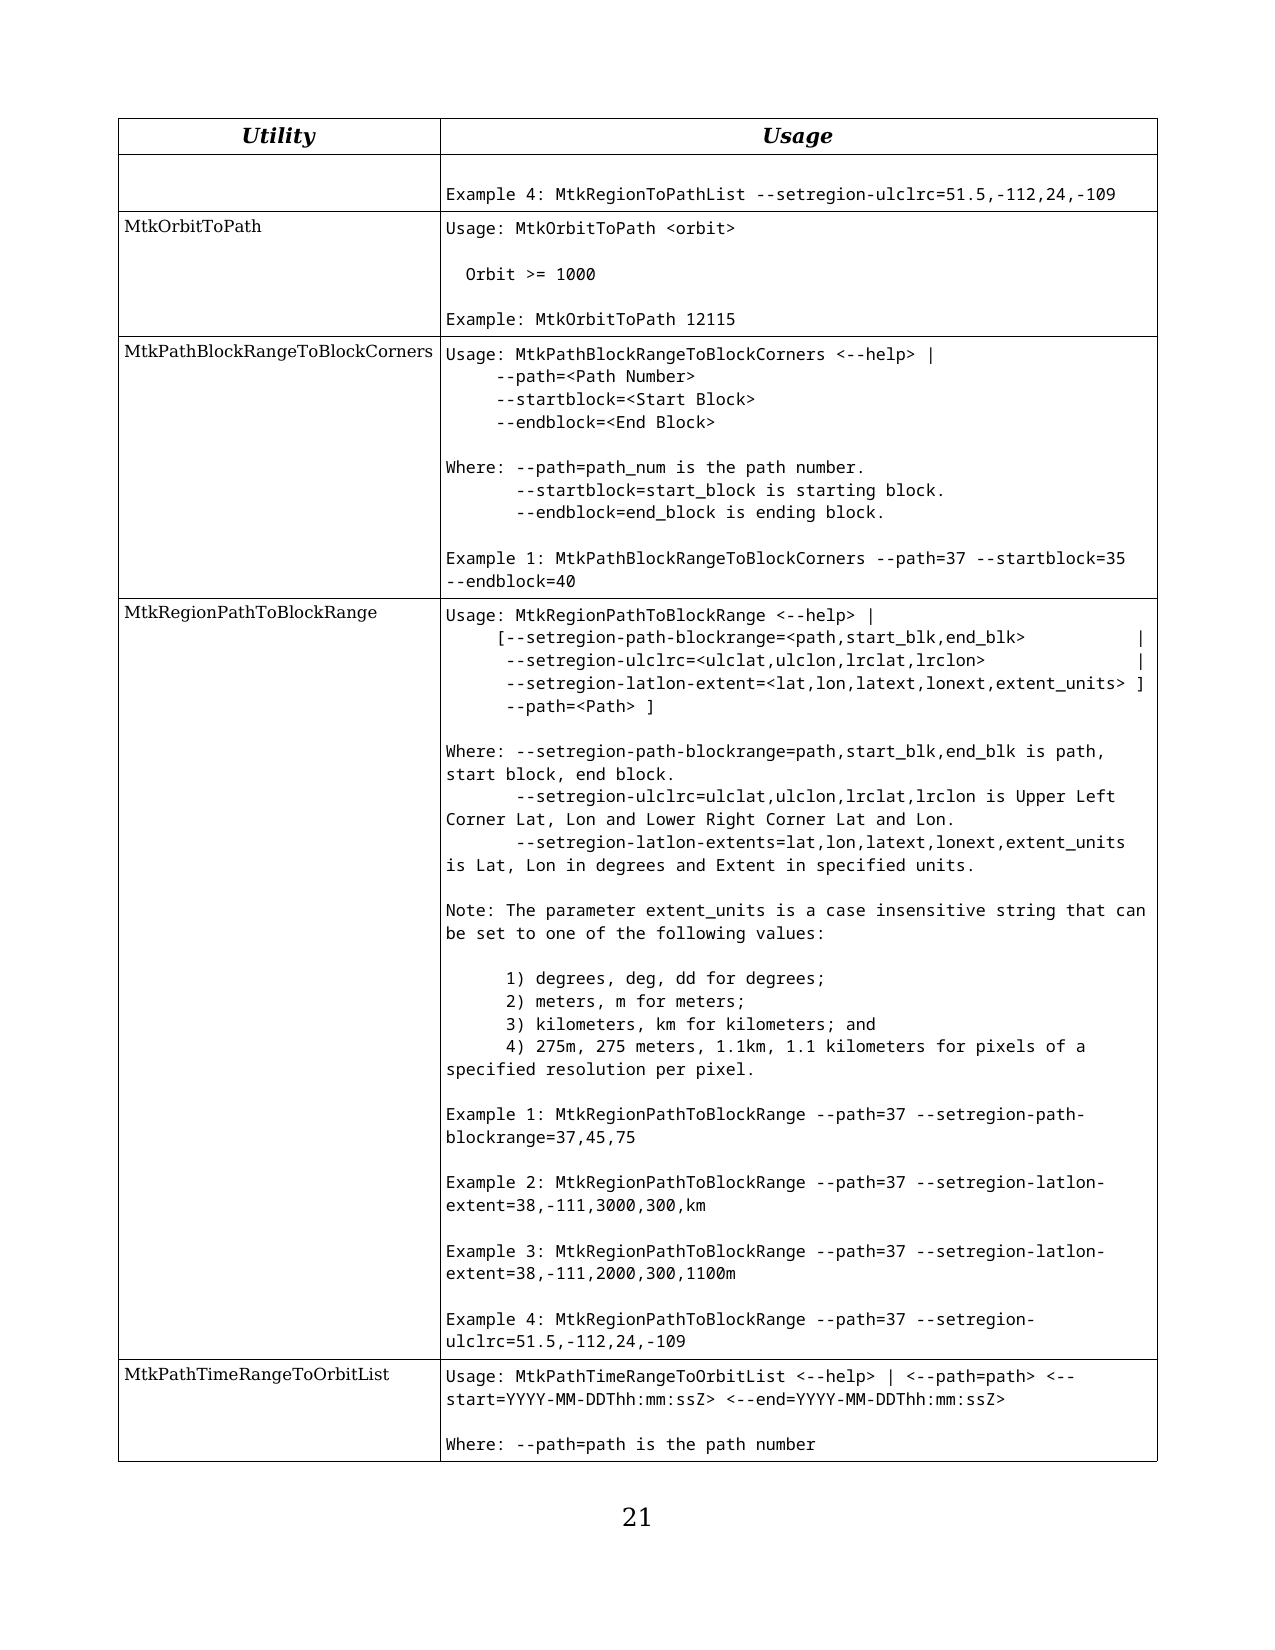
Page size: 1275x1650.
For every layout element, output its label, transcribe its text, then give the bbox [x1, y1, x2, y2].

table_header Usage [441, 119, 1157, 154]
table_header Utility [119, 119, 440, 154]
table_cell MtkOrbitToPath [119, 212, 440, 336]
table_cell [119, 155, 440, 211]
table_cell MtkRegionPathToBlockRange [119, 599, 440, 1358]
table_cell MtkPathTimeRangeToOrbitList [119, 1360, 440, 1461]
table_cell MtkPathBlockRangeToBlockCorners [119, 337, 440, 598]
table_cell Usage: MtkRegionPathToBlockRange <--help> | [--setregion-path-blockrange=<path,start_blk,end_blk> | --setregion-ulclrc=<ulclat,ulclon,lrclat,lrclon> | --setregion-latlon-extent=<lat,lon,latext,lonext,extent_units> ] --path=<Path> ] Where: --setregion-path-blockrange=path,start_blk,end_blk is path, start block, end block. --setregion-ulclrc=ulclat,ulclon,lrclat,lrclon is Upper Left Corner Lat, Lon and Lower Right Corner Lat and Lon. --setregion-latlon-extents=lat,lon,latext,lonext,extent_units is Lat, Lon in degrees and Extent in specified units. Note: The parameter extent_units is a case insensitive string that can be set to one of the following values: 1) degrees, deg, dd for degrees; 2) meters, m for meters; 3) kilometers, km for kilometers; and 4) 275m, 275 meters, 1.1km, 1.1 kilometers for pixels of a specified resolution per pixel. Example 1: MtkRegionPathToBlockRange --path=37 --setregion-path-blockrange=37,45,75 Example 2: MtkRegionPathToBlockRange --path=37 --setregion-latlon-extent=38,-111,3000,300,km Example 3: MtkRegionPathToBlockRange --path=37 --setregion-latlon-extent=38,-111,2000,300,1100m Example 4: MtkRegionPathToBlockRange --path=37 --setregion-ulclrc=51.5,-112,24,-109 [441, 599, 1157, 1358]
table_cell Example 4: MtkRegionToPathList --setregion-ulclrc=51.5,-112,24,-109 [441, 155, 1157, 211]
table_cell Usage: MtkPathTimeRangeToOrbitList <--help> | <--path=path> <--start=YYYY-MM-DDThh:mm:ssZ> <--end=YYYY-MM-DDThh:mm:ssZ> Where: --path=path is the path number [441, 1360, 1157, 1461]
table_cell Usage: MtkPathBlockRangeToBlockCorners <--help> | --path=<Path Number> --startblock=<Start Block> --endblock=<End Block> Where: --path=path_num is the path number. --startblock=start_block is starting block. --endblock=end_block is ending block. Example 1: MtkPathBlockRangeToBlockCorners --path=37 --startblock=35 --endblock=40 [441, 337, 1157, 598]
table_cell Usage: MtkOrbitToPath <orbit> Orbit >= 1000 Example: MtkOrbitToPath 12115 [441, 212, 1157, 336]
